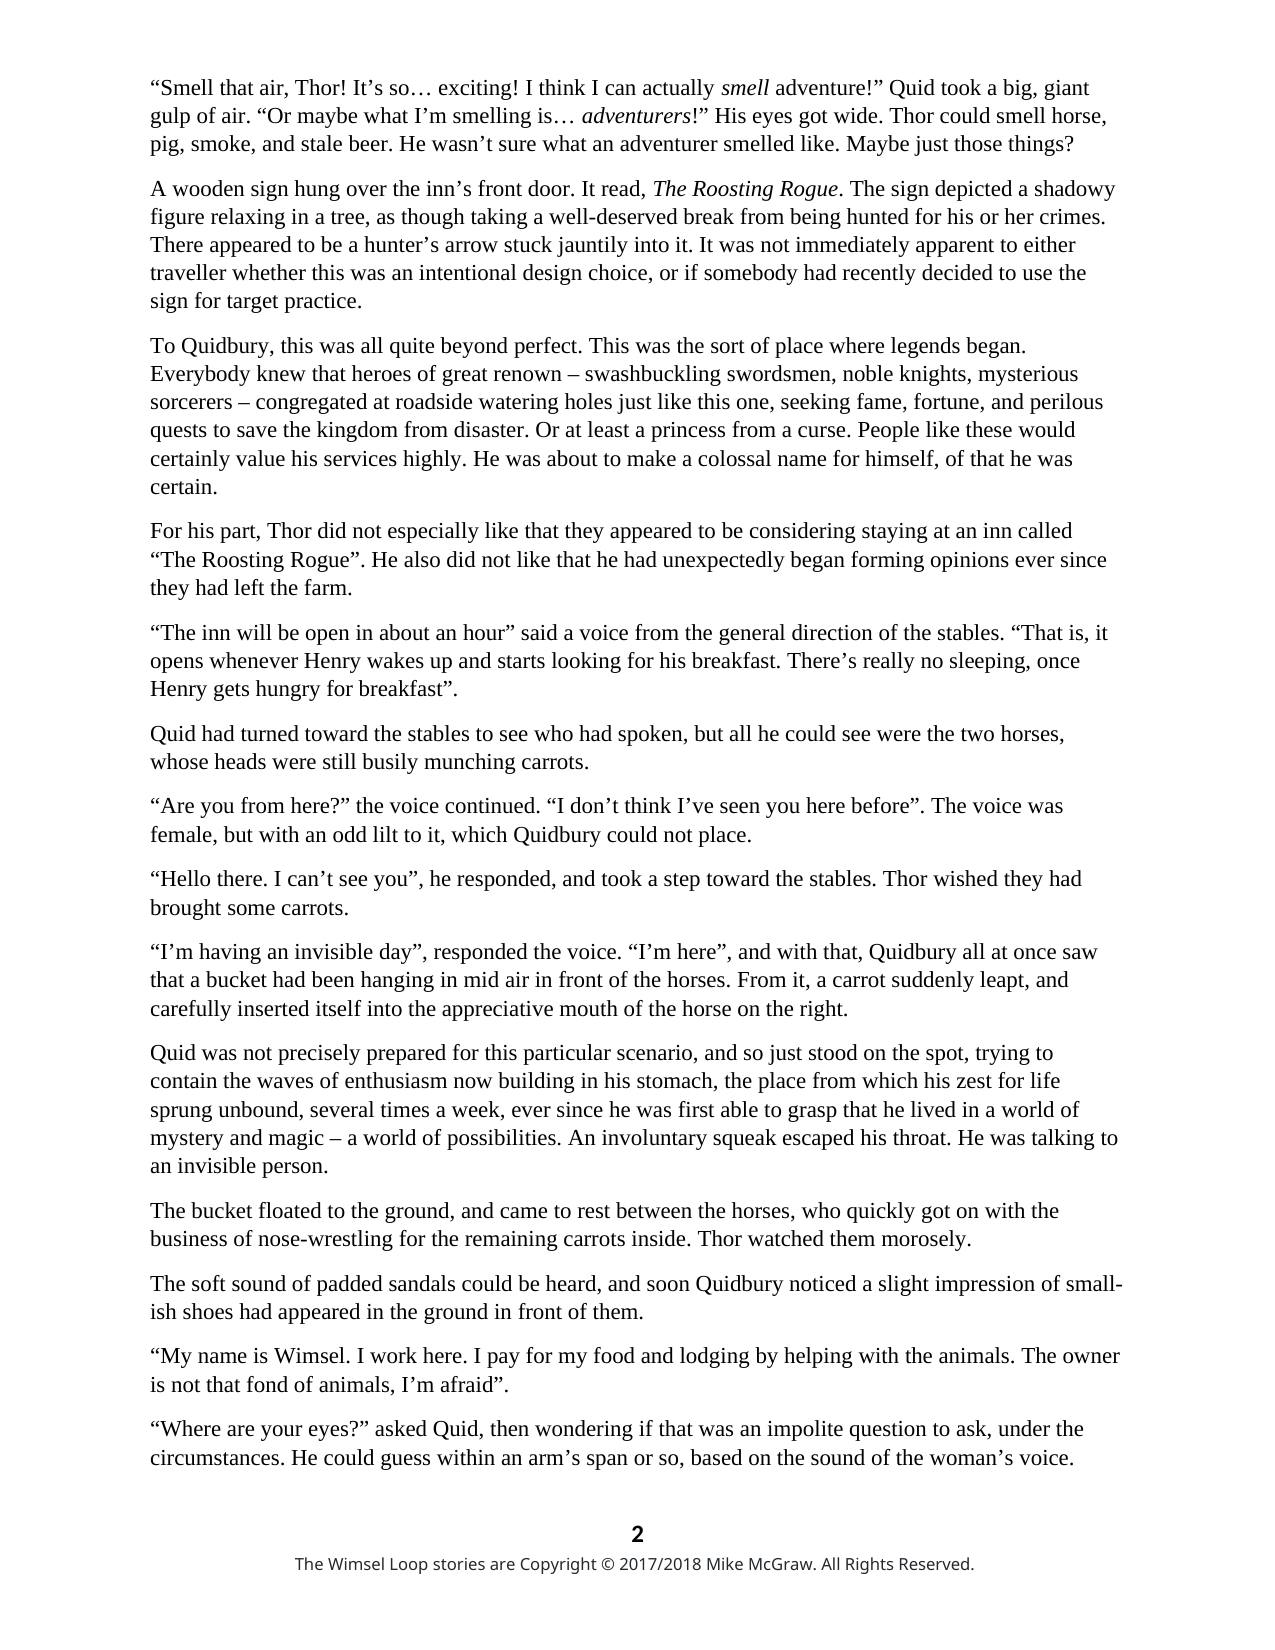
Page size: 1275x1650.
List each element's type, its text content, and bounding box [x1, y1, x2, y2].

text The soft sound of padded sandals could be heard, and soon Quidbury noticed a slight impression of small-ish shoes had appeared in the ground in front of them. [150, 1269, 1125, 1324]
text Quid was not precisely prepared for this particular scenario, and so just stood on the spot, trying to contain the waves of enthusiasm now building in his stomach, the place from which his zest for life sprung unbound, several times a week, ever since he was first able to grasp that he lived in a world of mystery and magic – a world of possibilities. An involuntary squeak escaped his throat. He was talking to an invisible person. [150, 1039, 1125, 1178]
text “Smell that air, Thor! It’s so… exciting! I think I can actually smell adventure!” Quid took a big, giant gulp of air. “Or maybe what I’m smelling is… adventurers!” His eyes got wide. Thor could smell horse, pig, smoke, and stale beer. He wasn’t sure what an adventurer smelled like. Maybe just those things? [150, 74, 1125, 156]
text “My name is Wimsel. I work here. I pay for my food and lodging by helping with the animals. The owner is not that fond of animals, I’m afraid”. [150, 1342, 1125, 1397]
text For his part, Thor did not especially like that they appeared to be considering staying at an inn called “The Roosting Rogue”. He also did not like that he had unexpectedly began forming opinions ever since they had left the farm. [150, 517, 1125, 600]
text “Are you from here?” the voice continued. “I don’t think I’ve seen you here before”. The voice was female, but with an odd lilt to it, which Quidbury could not place. [150, 792, 1125, 847]
text The bucket floated to the ground, and came to rest between the horses, who quickly got on with the business of nose-wrestling for the remaining carrots inside. Thor watched them morosely. [150, 1197, 1125, 1251]
text “I’m having an invisible day”, responded the voice. “I’m here”, and with that, Quidbury all at once saw that a bucket had been hanging in mid air in front of the horses. From it, a carrot suddenly leapt, and carefully inserted itself into the appreciative mouth of the horse on the right. [150, 938, 1125, 1021]
text “Hello there. I can’t see you”, he responded, and took a step toward the stables. Thor wished they had brought some carrots. [150, 865, 1125, 920]
text “The inn will be open in about an hour” said a voice from the general direction of the stables. “That is, it opens whenever Henry wakes up and starts looking for his breakfast. There’s really no sleeping, once Henry gets hungry for breakfast”. [150, 618, 1125, 701]
text “Where are your eyes?” asked Quid, then wondering if that was an impolite question to ask, under the circumstances. He could guess within an arm’s span or so, based on the sound of the woman’s voice. [150, 1415, 1125, 1470]
text Quid had turned toward the stables to see who had spoken, but all he could see were the two horses, whose heads were still busily munching carrots. [150, 719, 1125, 774]
text To Quidbury, this was all quite beyond perfect. This was the sort of place where legends began. Everybody knew that heroes of great renown – swashbuckling swordsmen, noble knights, mysterious sorcerers – congregated at roadside watering holes just like this one, seeking fame, fortune, and perilous quests to save the kingdom from disaster. Or at least a princess from a curse. People like these would certainly value his services highly. He was about to make a colossal name for himself, of that he was certain. [150, 332, 1125, 499]
text A wooden sign hung over the inn’s front door. It read, The Roosting Rogue. The sign depicted a shadowy figure relaxing in a tree, as though taking a well-deserved break from being hunted for his or her crimes. There appeared to be a hunter’s arrow stuck jauntily into it. It was not immediately apparent to either traveller whether this was an intentional design choice, or if somebody had recently decided to use the sign for target practice. [150, 175, 1125, 314]
